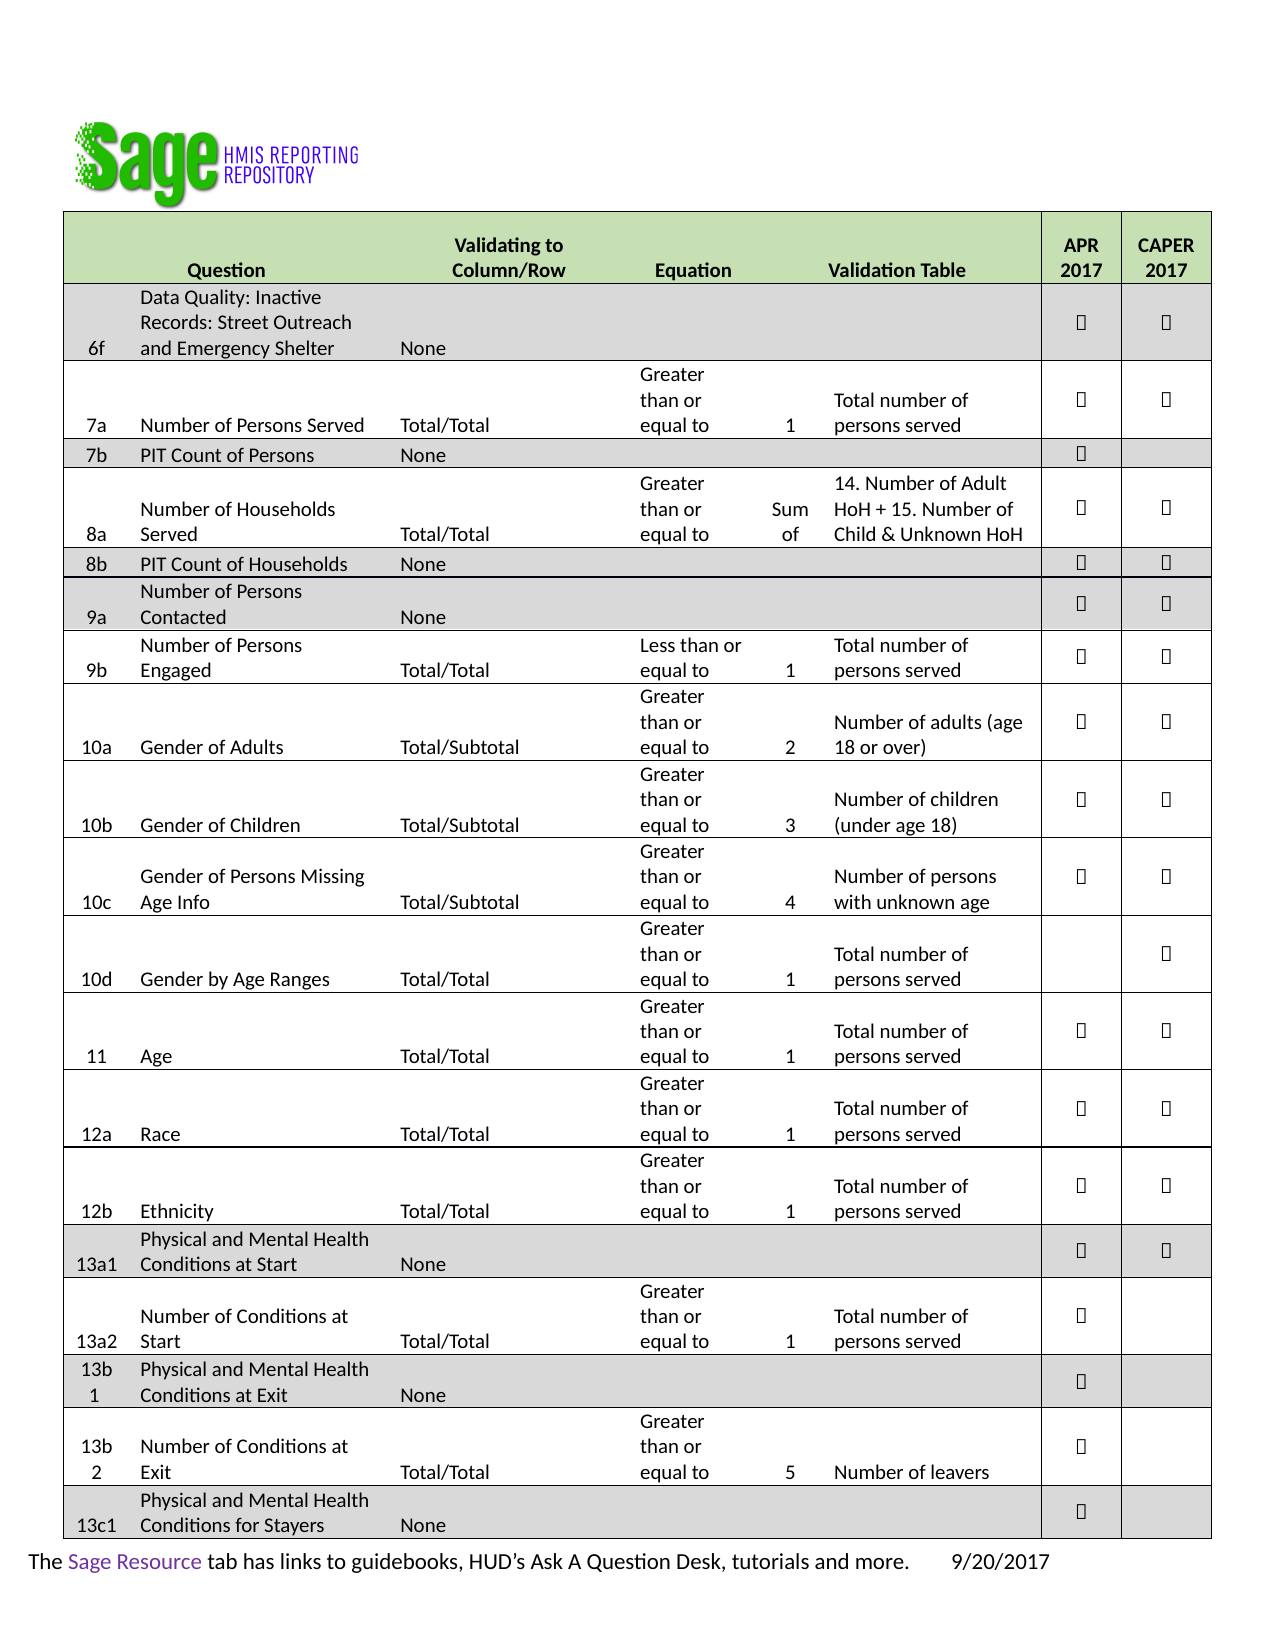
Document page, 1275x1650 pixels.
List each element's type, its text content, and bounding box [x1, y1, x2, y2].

table_cell  [1042, 1486, 1121, 1538]
table_cell Total/Subtotal [389, 684, 629, 760]
table_cell Greater than or equal to [629, 1408, 758, 1484]
table_cell Number of Persons Contacted [129, 578, 389, 629]
table_cell [823, 578, 1041, 629]
table_cell Total/Total [389, 361, 629, 438]
table_cell  [1122, 361, 1211, 438]
table_cell 10c [64, 838, 129, 914]
table_cell 10d [64, 916, 129, 992]
table_cell Greater than or equal to [629, 761, 758, 837]
table_cell 10a [64, 684, 129, 760]
table_cell Total/Total [389, 1070, 629, 1146]
table_cell  [1042, 1408, 1121, 1484]
table_cell [1122, 439, 1211, 467]
table_cell Number of Conditions at Exit [129, 1408, 389, 1484]
table_cell Total number of persons served [823, 361, 1041, 438]
table_cell 12a [64, 1070, 129, 1146]
table_cell  [1042, 993, 1121, 1069]
table_cell [758, 1486, 823, 1538]
table_cell  [1122, 993, 1211, 1069]
table_cell Number of Persons Engaged [129, 631, 389, 683]
table_cell None [389, 1486, 629, 1538]
table_cell Physical and Mental Health Conditions at Exit [129, 1355, 389, 1407]
table_cell Total/Subtotal [389, 838, 629, 914]
table_cell Greater than or equal to [629, 684, 758, 760]
table_header APR 2017 [1042, 212, 1121, 283]
table_cell 3 [758, 761, 823, 837]
table_cell  [1122, 631, 1211, 683]
table_cell Total/Total [389, 993, 629, 1069]
table_cell  [1042, 838, 1121, 914]
table_cell None [389, 284, 629, 360]
table_cell Sum of [758, 468, 823, 547]
table_cell  [1122, 578, 1211, 629]
table_cell  [1042, 284, 1121, 360]
table_cell Total number of persons served [823, 1278, 1041, 1354]
table_cell [629, 1486, 758, 1538]
table_cell 13c1 [64, 1486, 129, 1538]
table_cell 14. Number of Adult HoH + 15. Number of Child & Unknown HoH [823, 468, 1041, 547]
table_cell Greater than or equal to [629, 1148, 758, 1224]
table_cell [629, 1225, 758, 1277]
table_cell [758, 284, 823, 360]
table_cell Greater than or equal to [629, 1070, 758, 1146]
table_header Validation Table [758, 212, 1041, 283]
table_cell 1 [758, 631, 823, 683]
table_cell  [1042, 548, 1121, 576]
table_cell [823, 1355, 1041, 1407]
table_cell 1 [758, 916, 823, 992]
table_cell  [1122, 761, 1211, 837]
table_cell  [1042, 1148, 1121, 1224]
table_cell  [1042, 761, 1121, 837]
table_cell Physical and Mental Health Conditions at Start [129, 1225, 389, 1277]
table_header Validating to Column/Row [389, 212, 629, 283]
table_cell Greater than or equal to [629, 838, 758, 914]
table_cell PIT Count of Persons [129, 439, 389, 467]
table_cell [823, 1486, 1041, 1538]
table_cell  [1042, 1225, 1121, 1277]
table_cell None [389, 1225, 629, 1277]
table_cell None [389, 578, 629, 629]
table_cell [758, 439, 823, 467]
table_header Equation [629, 212, 758, 283]
table_cell Total number of persons served [823, 1070, 1041, 1146]
table_cell Gender of Persons Missing Age Info [129, 838, 389, 914]
table_cell Total/Total [389, 1278, 629, 1354]
picture [75, 120, 358, 211]
table_cell Less than or equal to [629, 631, 758, 683]
table_cell [758, 548, 823, 576]
table_cell 7a [64, 361, 129, 438]
table_cell Total/Total [389, 1148, 629, 1224]
table_cell Total/Total [389, 631, 629, 683]
table_cell  [1042, 1070, 1121, 1146]
table_cell Number of adults (age 18 or over) [823, 684, 1041, 760]
table_cell Greater than or equal to [629, 468, 758, 547]
table_cell 12b [64, 1148, 129, 1224]
table_cell  [1122, 468, 1211, 547]
table_cell None [389, 548, 629, 576]
table_cell  [1042, 631, 1121, 683]
table_cell Gender of Adults [129, 684, 389, 760]
table_cell [823, 1225, 1041, 1277]
table_cell Race [129, 1070, 389, 1146]
table_cell 13b2 [64, 1408, 129, 1484]
table_cell 4 [758, 838, 823, 914]
table_cell  [1042, 361, 1121, 438]
table_cell [1122, 1355, 1211, 1407]
table_cell [1042, 916, 1121, 992]
table_cell Total number of persons served [823, 631, 1041, 683]
table_cell  [1042, 578, 1121, 629]
table_cell 5 [758, 1408, 823, 1484]
table_cell Total number of persons served [823, 1148, 1041, 1224]
table_cell 11 [64, 993, 129, 1069]
table_cell Number of Conditions at Start [129, 1278, 389, 1354]
table_cell  [1122, 1225, 1211, 1277]
table_cell 7b [64, 439, 129, 467]
table_cell Greater than or equal to [629, 916, 758, 992]
table_cell 1 [758, 1070, 823, 1146]
table_cell PIT Count of Households [129, 548, 389, 576]
table_cell Greater than or equal to [629, 1278, 758, 1354]
table_cell [629, 439, 758, 467]
table_cell  [1122, 1070, 1211, 1146]
table_cell Physical and Mental Health Conditions for Stayers [129, 1486, 389, 1538]
table_cell Greater than or equal to [629, 361, 758, 438]
table_cell 1 [758, 1278, 823, 1354]
table_cell [758, 578, 823, 629]
table_cell Number of Persons Served [129, 361, 389, 438]
table_cell [823, 548, 1041, 576]
table_cell [629, 578, 758, 629]
table_cell Data Quality: Inactive Records: Street Outreach and Emergency Shelter [129, 284, 389, 360]
table_cell Number of persons with unknown age [823, 838, 1041, 914]
table_cell  [1042, 1355, 1121, 1407]
table_cell 6f [64, 284, 129, 360]
table_cell 9a [64, 578, 129, 629]
table_cell Total/Total [389, 1408, 629, 1484]
table_cell [629, 284, 758, 360]
table_cell None [389, 439, 629, 467]
table_cell  [1122, 916, 1211, 992]
table_cell Number of leavers [823, 1408, 1041, 1484]
table_cell [758, 1355, 823, 1407]
table_cell  [1122, 548, 1211, 576]
table_header CAPER 2017 [1122, 212, 1211, 283]
table_cell Number of children (under age 18) [823, 761, 1041, 837]
table_cell Gender of Children [129, 761, 389, 837]
table_cell [1122, 1408, 1211, 1484]
table_cell 13b1 [64, 1355, 129, 1407]
table_cell  [1122, 838, 1211, 914]
table_cell 13a2 [64, 1278, 129, 1354]
table_cell 8a [64, 468, 129, 547]
table_cell None [389, 1355, 629, 1407]
table_cell Total number of persons served [823, 916, 1041, 992]
table_cell Greater than or equal to [629, 993, 758, 1069]
table_cell Total number of persons served [823, 993, 1041, 1069]
table_cell Total/Subtotal [389, 761, 629, 837]
table_cell [629, 1355, 758, 1407]
table_cell [1122, 1486, 1211, 1538]
table_cell [823, 439, 1041, 467]
table_cell Total/Total [389, 916, 629, 992]
table_cell 1 [758, 1148, 823, 1224]
table_cell  [1122, 684, 1211, 760]
table_header Question [64, 212, 389, 283]
table_cell 2 [758, 684, 823, 760]
table_cell 10b [64, 761, 129, 837]
table_cell Ethnicity [129, 1148, 389, 1224]
table_cell  [1042, 468, 1121, 547]
table_cell [629, 548, 758, 576]
table_cell  [1042, 439, 1121, 467]
table_cell  [1042, 684, 1121, 760]
table_cell  [1042, 1278, 1121, 1354]
table_cell 1 [758, 361, 823, 438]
table_cell [758, 1225, 823, 1277]
table_cell Total/Total [389, 468, 629, 547]
table_cell  [1122, 284, 1211, 360]
table_cell [823, 284, 1041, 360]
table_cell 13a1 [64, 1225, 129, 1277]
table_cell 9b [64, 631, 129, 683]
table_cell Gender by Age Ranges [129, 916, 389, 992]
table_cell [1122, 1278, 1211, 1354]
table_cell Age [129, 993, 389, 1069]
table_cell 1 [758, 993, 823, 1069]
table_cell  [1122, 1148, 1211, 1224]
table_cell Number of Households Served [129, 468, 389, 547]
table_cell 8b [64, 548, 129, 576]
